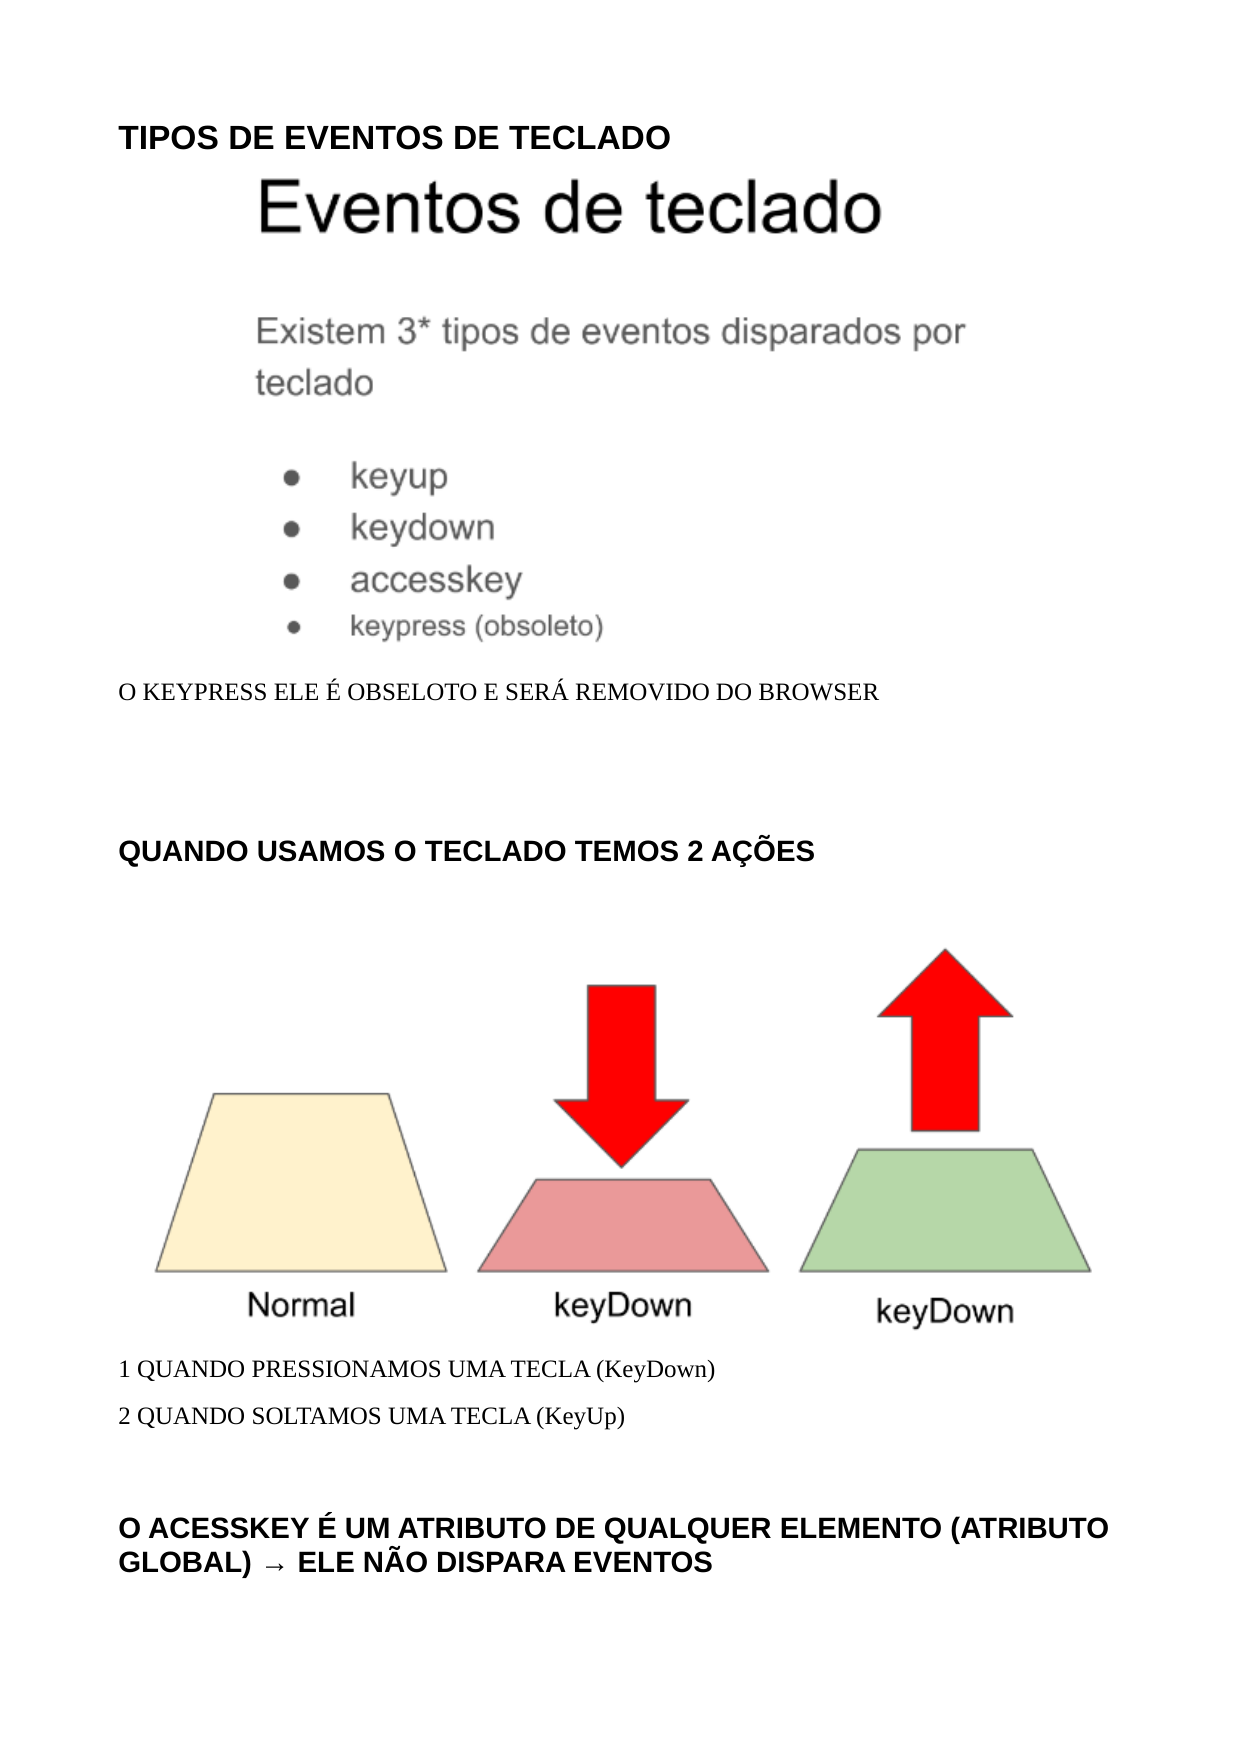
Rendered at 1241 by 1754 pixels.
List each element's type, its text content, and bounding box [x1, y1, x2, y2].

picture [118, 928, 1123, 1350]
subtitle QUANDO USAMOS O TECLADO TEMOS 2 AÇÕES [118, 834, 1122, 868]
text 1 QUANDO PRESSIONAMOS UMA TECLA (KeyDown) [118, 1350, 1122, 1382]
picture [218, 169, 1022, 673]
subtitle O ACESSKEY É UM ATRIBUTO DE QUALQUER ELEMENTO (ATRIBUTO GLOBAL) → ELE NÃO DISPARA EVENTOS [118, 1511, 1122, 1578]
subtitle TIPOS DE EVENTOS DE TECLADO [118, 118, 1122, 157]
text 2 QUANDO SOLTAMOS UMA TECLA (KeyUp) [118, 1401, 1122, 1430]
text O KEYPRESS ELE É OBSELOTO E SERÁ REMOVIDO DO BROWSER [118, 169, 1122, 706]
